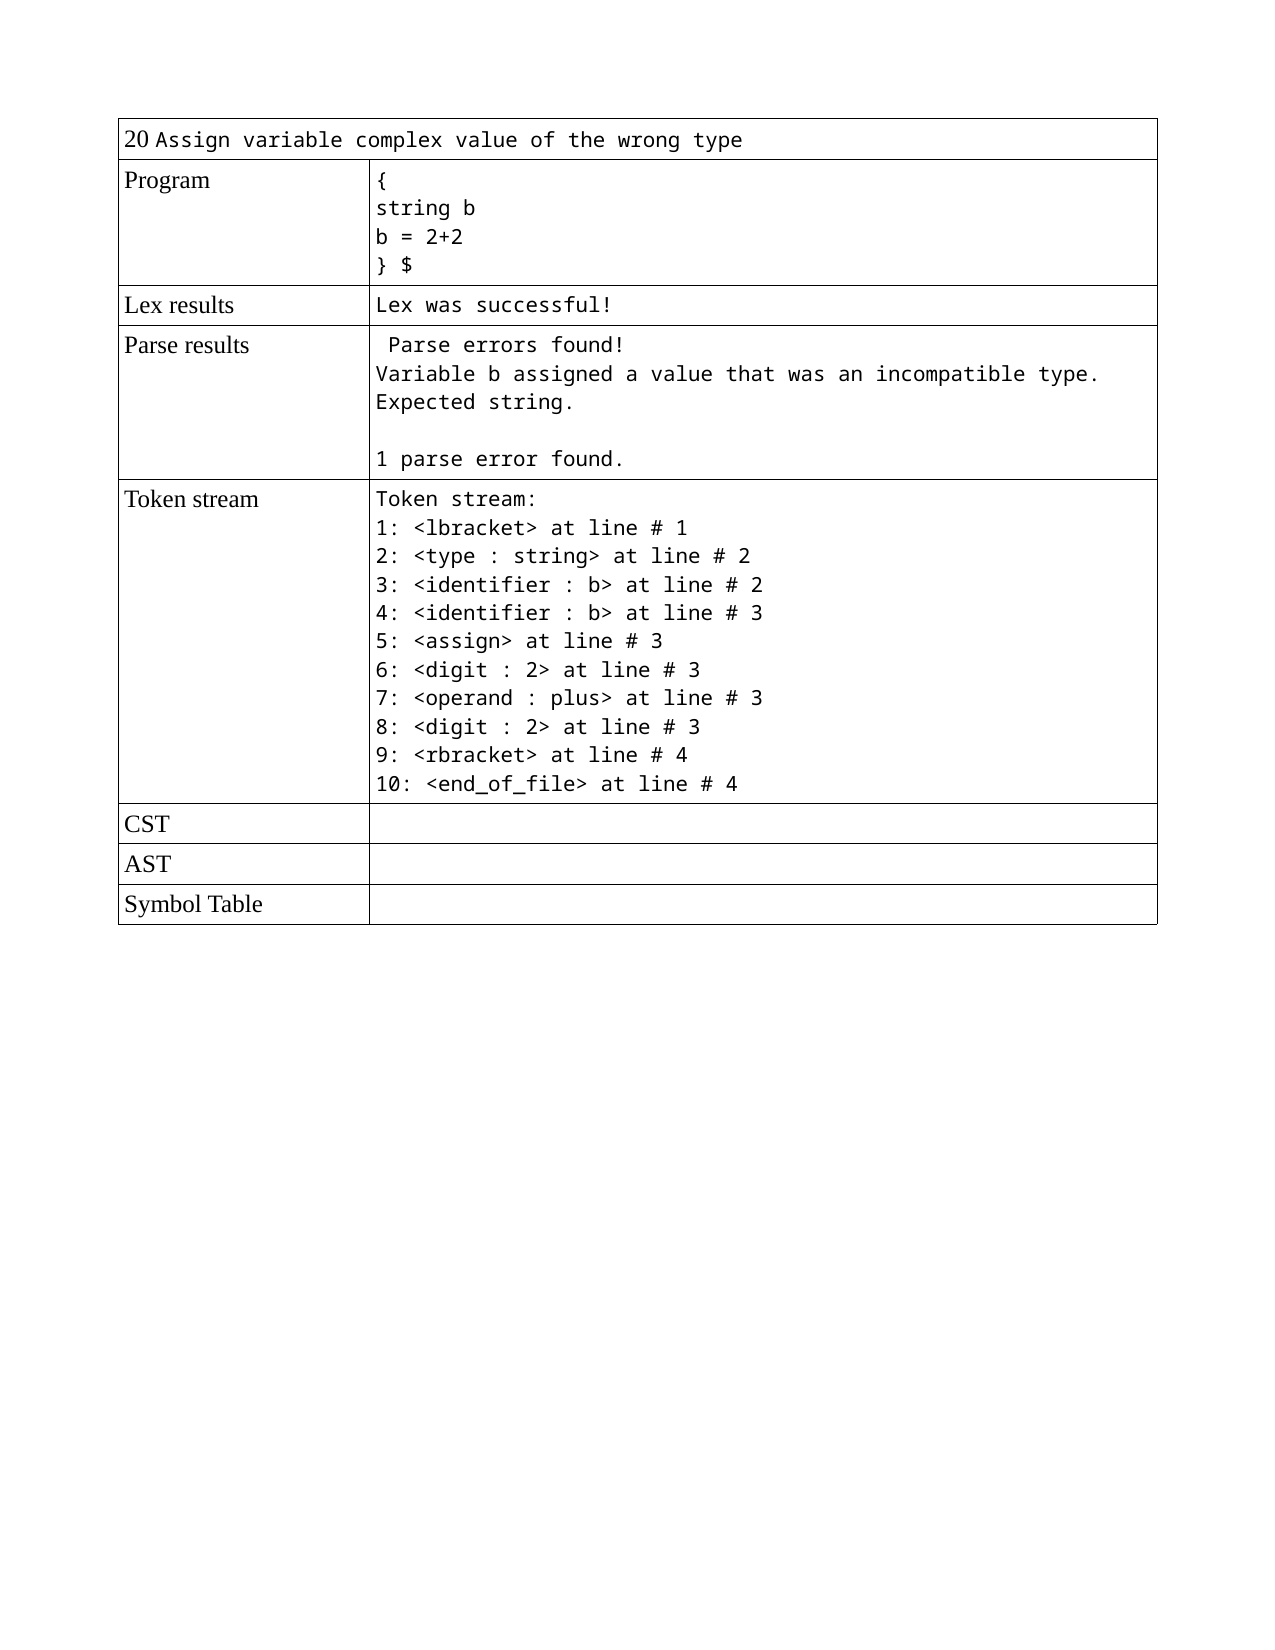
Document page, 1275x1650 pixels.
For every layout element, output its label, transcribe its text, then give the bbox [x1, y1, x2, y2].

table_cell [370, 804, 1157, 843]
table_cell Parse results [119, 326, 369, 478]
table_cell Lex was successful! [370, 286, 1157, 325]
table_cell [370, 885, 1157, 924]
table_header 20 Assign variable complex value of the wrong type [119, 119, 1157, 159]
table_cell { string b b = 2+2 } $ [370, 160, 1157, 284]
table_cell CST [119, 804, 369, 843]
table_cell Program [119, 160, 369, 284]
table_cell Symbol Table [119, 885, 369, 924]
table_cell [370, 844, 1157, 883]
table_cell Lex results [119, 286, 369, 325]
table_cell AST [119, 844, 369, 883]
table_cell Parse errors found! Variable b assigned a value that was an incompatible type. Expected string. 1 parse error found. [370, 326, 1157, 478]
table_cell Token stream [119, 480, 369, 803]
table_cell Token stream: 1: <lbracket> at line # 1 2: <type : string> at line # 2 3: <identifier : b> at line # 2 4: <identifier : b> at line # 3 5: <assign> at line # 3 6: <digit : 2> at line # 3 7: <operand : plus> at line # 3 8: <digit : 2> at line # 3 9: <rbracket> at line # 4 10: <end_of_file> at line # 4 [370, 480, 1157, 803]
